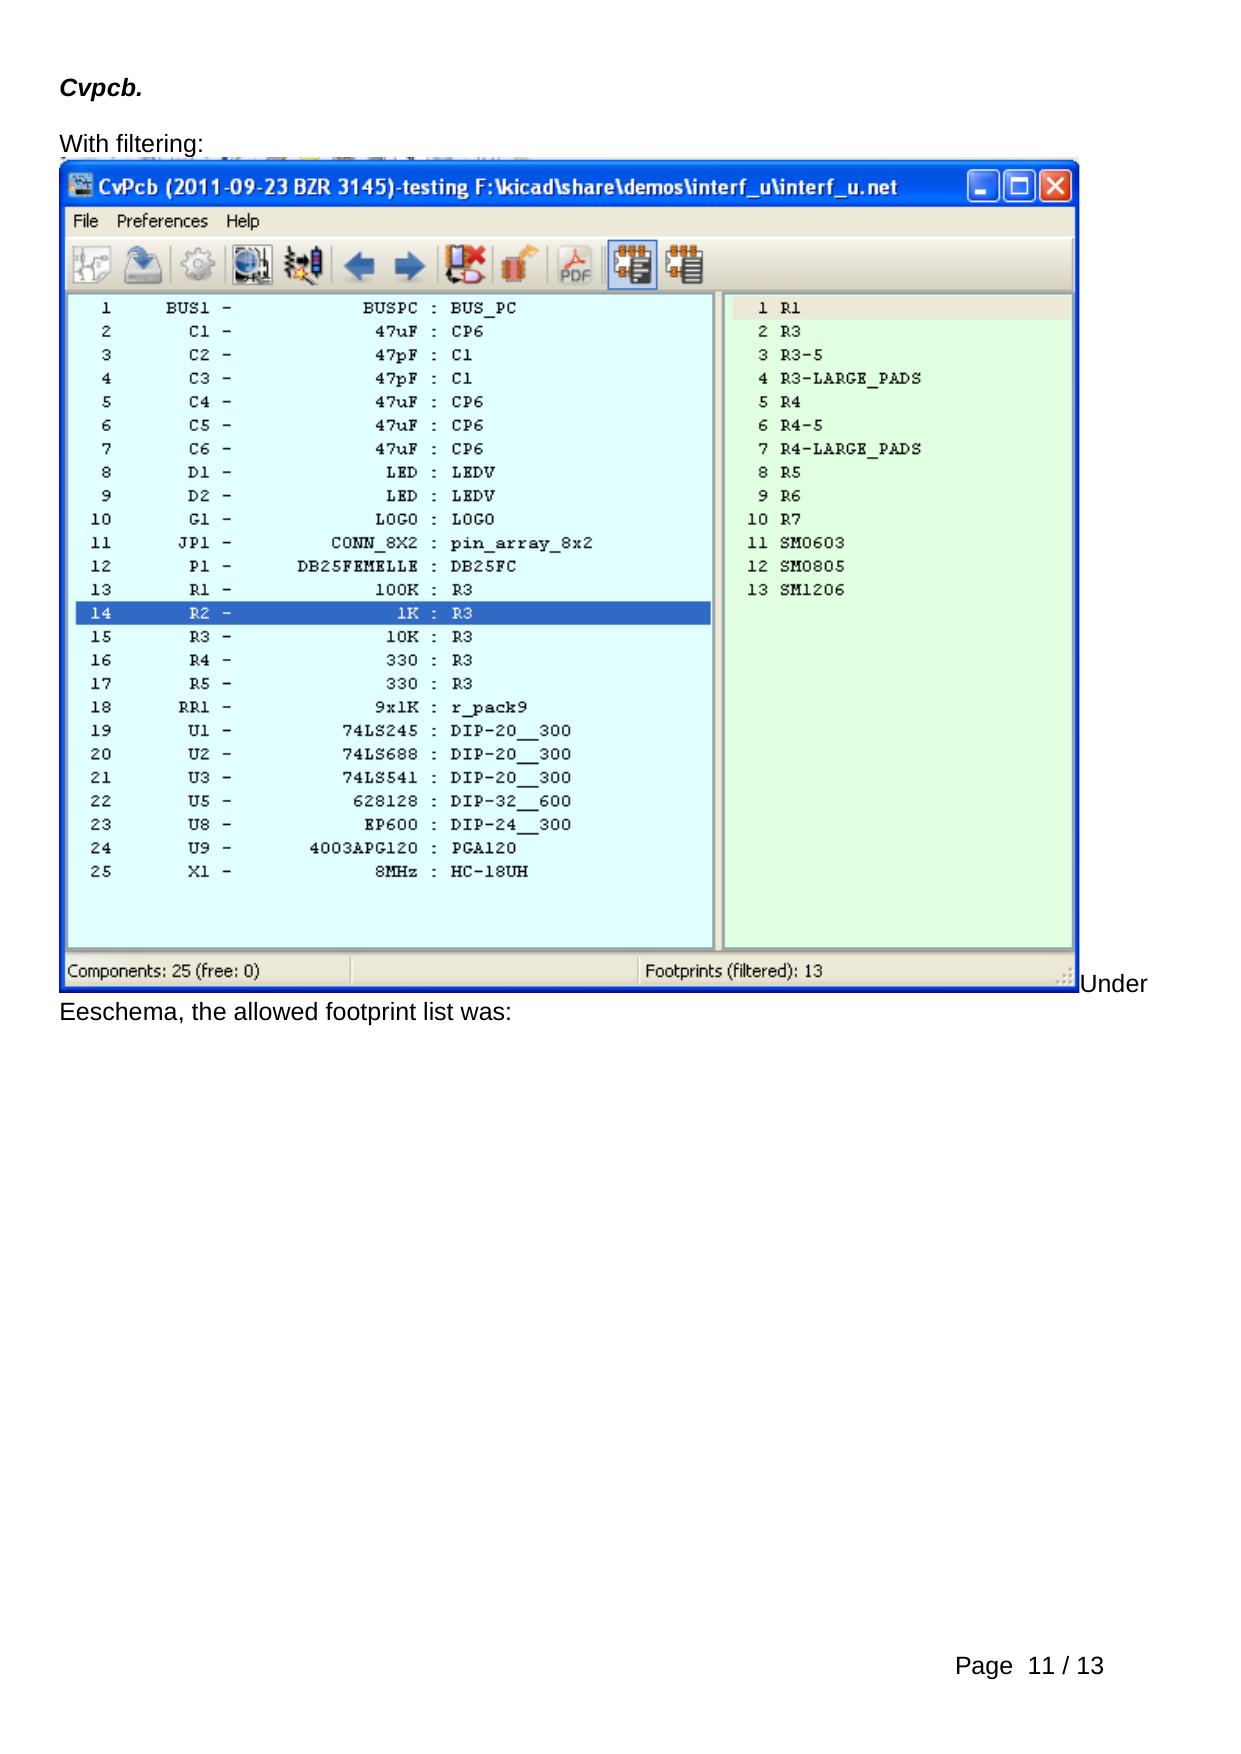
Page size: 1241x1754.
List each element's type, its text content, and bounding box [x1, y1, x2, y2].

text With filtering: [59, 130, 1181, 158]
text Under Eeschema, the allowed footprint list was: [59, 158, 1181, 1026]
picture [59, 157, 1080, 993]
